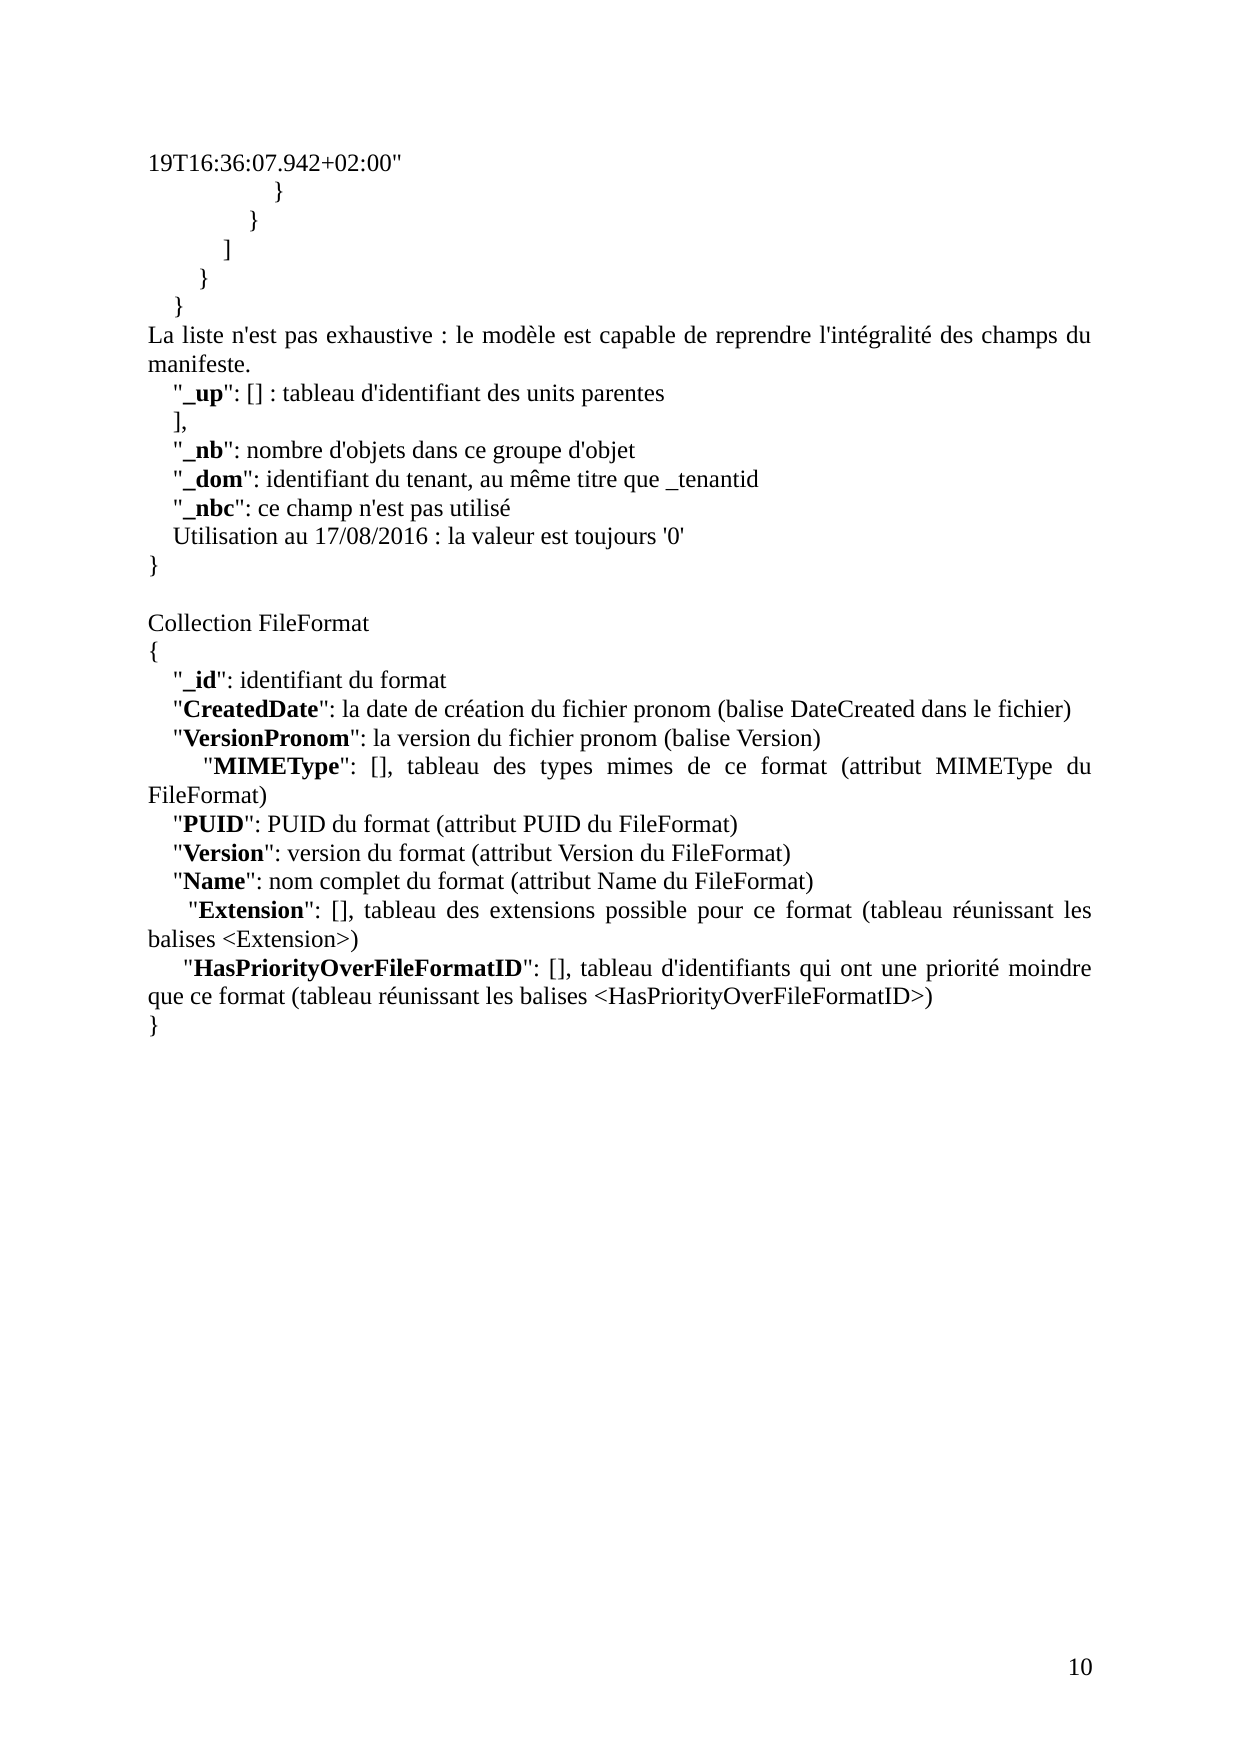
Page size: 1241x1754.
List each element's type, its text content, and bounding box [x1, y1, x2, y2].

text ] [148, 234, 1093, 263]
text { [148, 636, 1093, 665]
text "Extension": [], tableau des extensions possible pour ce format (tableau réunissant les balises <Extension>) [148, 895, 1093, 953]
text "_id": identifiant du format [148, 665, 1093, 694]
text "_nb": nombre d'objets dans ce groupe d'objet [148, 435, 1093, 464]
text "Version": version du format (attribut Version du FileFormat) [148, 838, 1093, 866]
text 19T16:36:07.942+02:00" [148, 148, 1093, 176]
text Collection FileFormat [148, 608, 1093, 636]
text La liste n'est pas exhaustive : le modèle est capable de reprendre l'intégralité des champs du manifeste. [148, 320, 1093, 378]
text ], [148, 406, 1093, 435]
text } [148, 1010, 1093, 1039]
text "PUID": PUID du format (attribut PUID du FileFormat) [148, 809, 1093, 838]
text "Name": nom complet du format (attribut Name du FileFormat) [148, 866, 1093, 895]
text Utilisation au 17/08/2016 : la valeur est toujours '0' [148, 521, 1093, 550]
text "CreatedDate": la date de création du fichier pronom (balise DateCreated dans le fichier) [148, 694, 1093, 723]
text } [148, 205, 1093, 234]
text } [148, 550, 1093, 579]
text "MIMEType": [], tableau des types mimes de ce format (attribut MIMEType du FileFormat) [148, 751, 1093, 809]
text } [148, 291, 1093, 320]
text "VersionPronom": la version du fichier pronom (balise Version) [148, 723, 1093, 751]
text "_dom": identifiant du tenant, au même titre que _tenantid [148, 464, 1093, 493]
text "HasPriorityOverFileFormatID": [], tableau d'identifiants qui ont une priorité moindre que ce format (tableau réunissant les balises <HasPriorityOverFileFormatID>) [148, 953, 1093, 1010]
text } [148, 263, 1093, 291]
text } [148, 176, 1093, 205]
text "_up": [] : tableau d'identifiant des units parentes [148, 378, 1093, 406]
text "_nbc": ce champ n'est pas utilisé [148, 493, 1093, 521]
